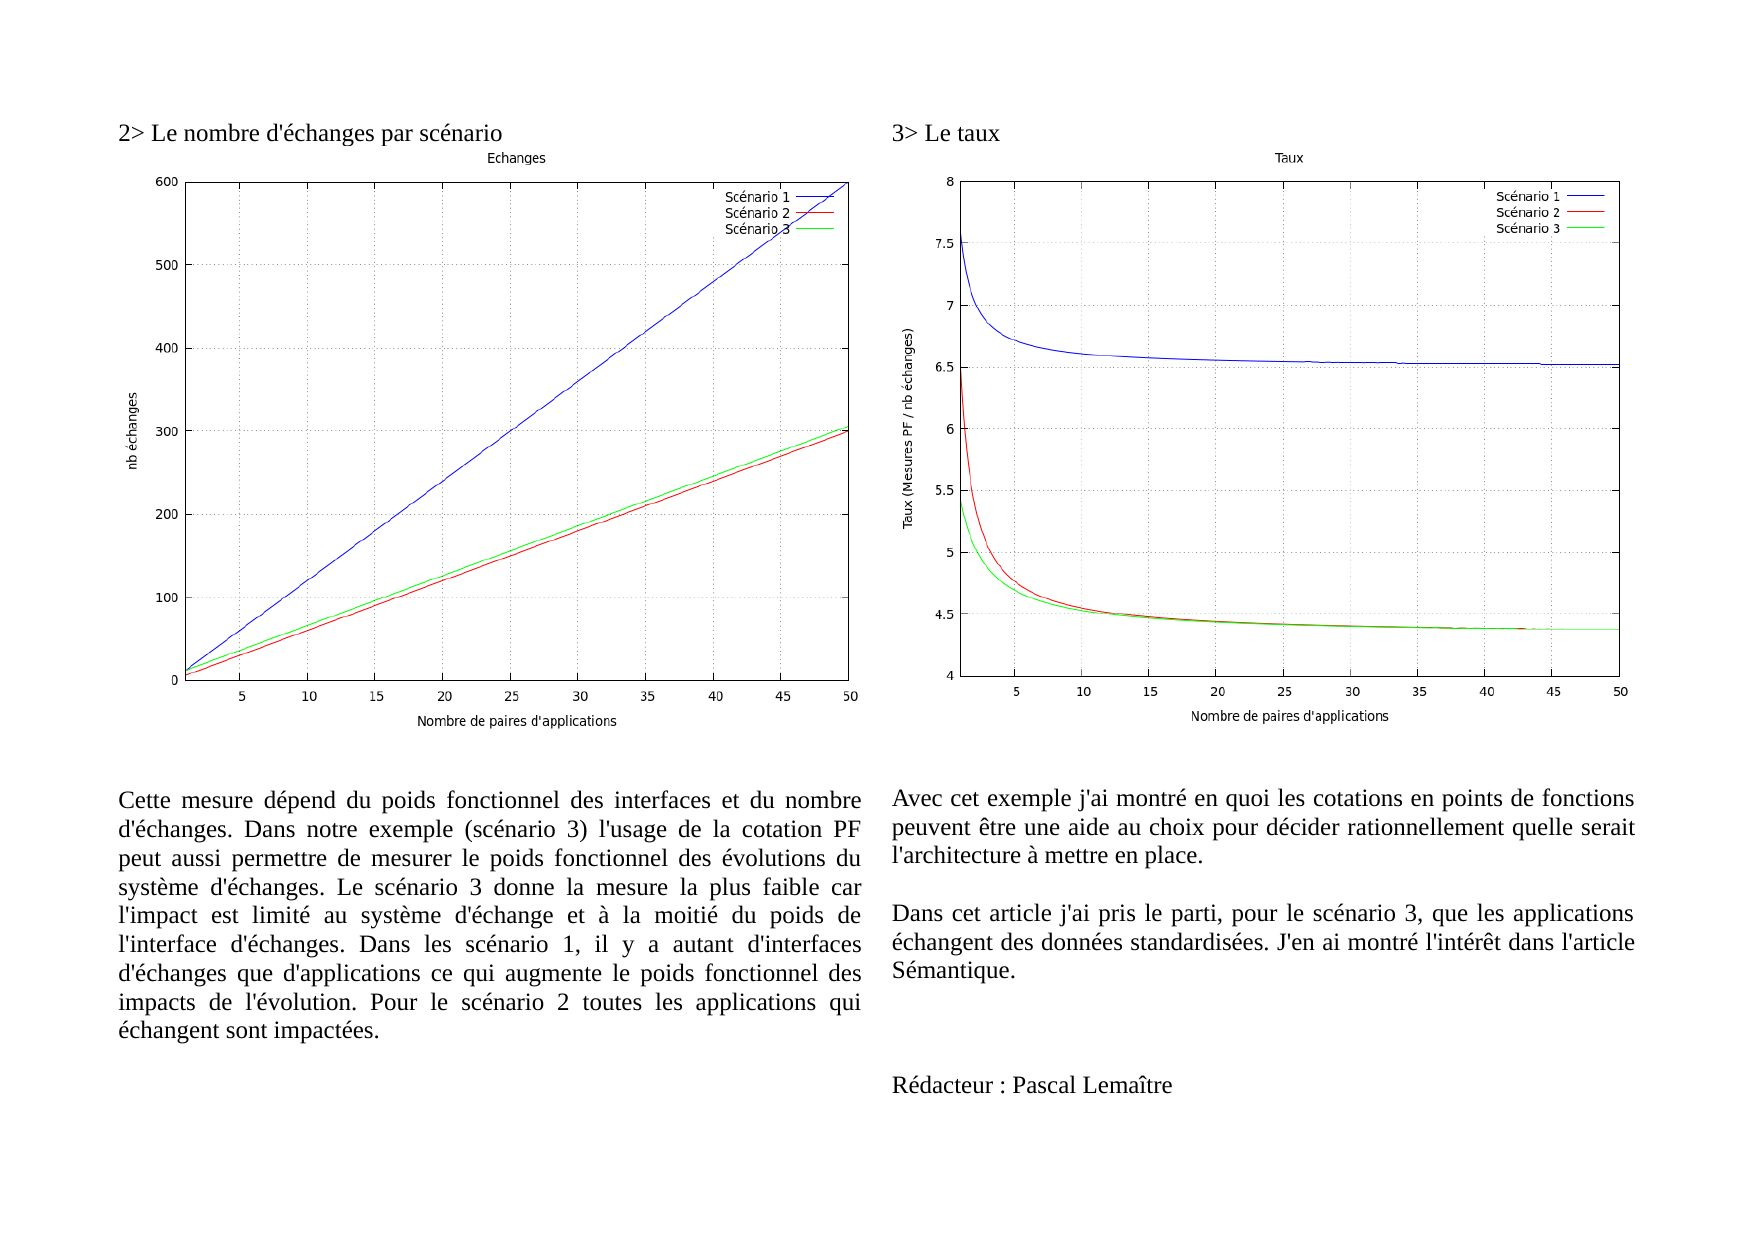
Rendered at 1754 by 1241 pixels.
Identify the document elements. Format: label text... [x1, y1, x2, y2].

picture [891, 146, 1636, 726]
picture [118, 146, 863, 729]
text 3> Le taux [892, 118, 1636, 146]
text Rédacteur : Pascal Lemaître [892, 1071, 1636, 1099]
text 2> Le nombre d'échanges par scénario [118, 118, 862, 146]
text Avec cet exemple j'ai montré en quoi les cotations en points de fonctions peuvent être une aide au choix pour décider rationnellement quelle serait l'architecture à mettre en place. [892, 783, 1636, 869]
text Cette mesure dépend du poids fonctionnel des interfaces et du nombre d'échanges. Dans notre exemple (scénario 3) l'usage de la cotation PF peut aussi permettre de mesurer le poids fonctionnel des évolutions du système d'échanges. Le scénario 3 donne la mesure la plus faible car l'impact est limité au système d'échange et à la moitié du poids de l'interface d'échanges. Dans les scénario 1, il y a autant d'interfaces d'échanges que d'applications ce qui augmente le poids fonctionnel des impacts de l'évolution. Pour le scénario 2 toutes les applications qui échangent sont impactées. [118, 786, 862, 1044]
text Dans cet article j'ai pris le parti, pour le scénario 3, que les applications échangent des données standardisées. J'en ai montré l'intérêt dans l'article Sémantique. [892, 898, 1636, 984]
